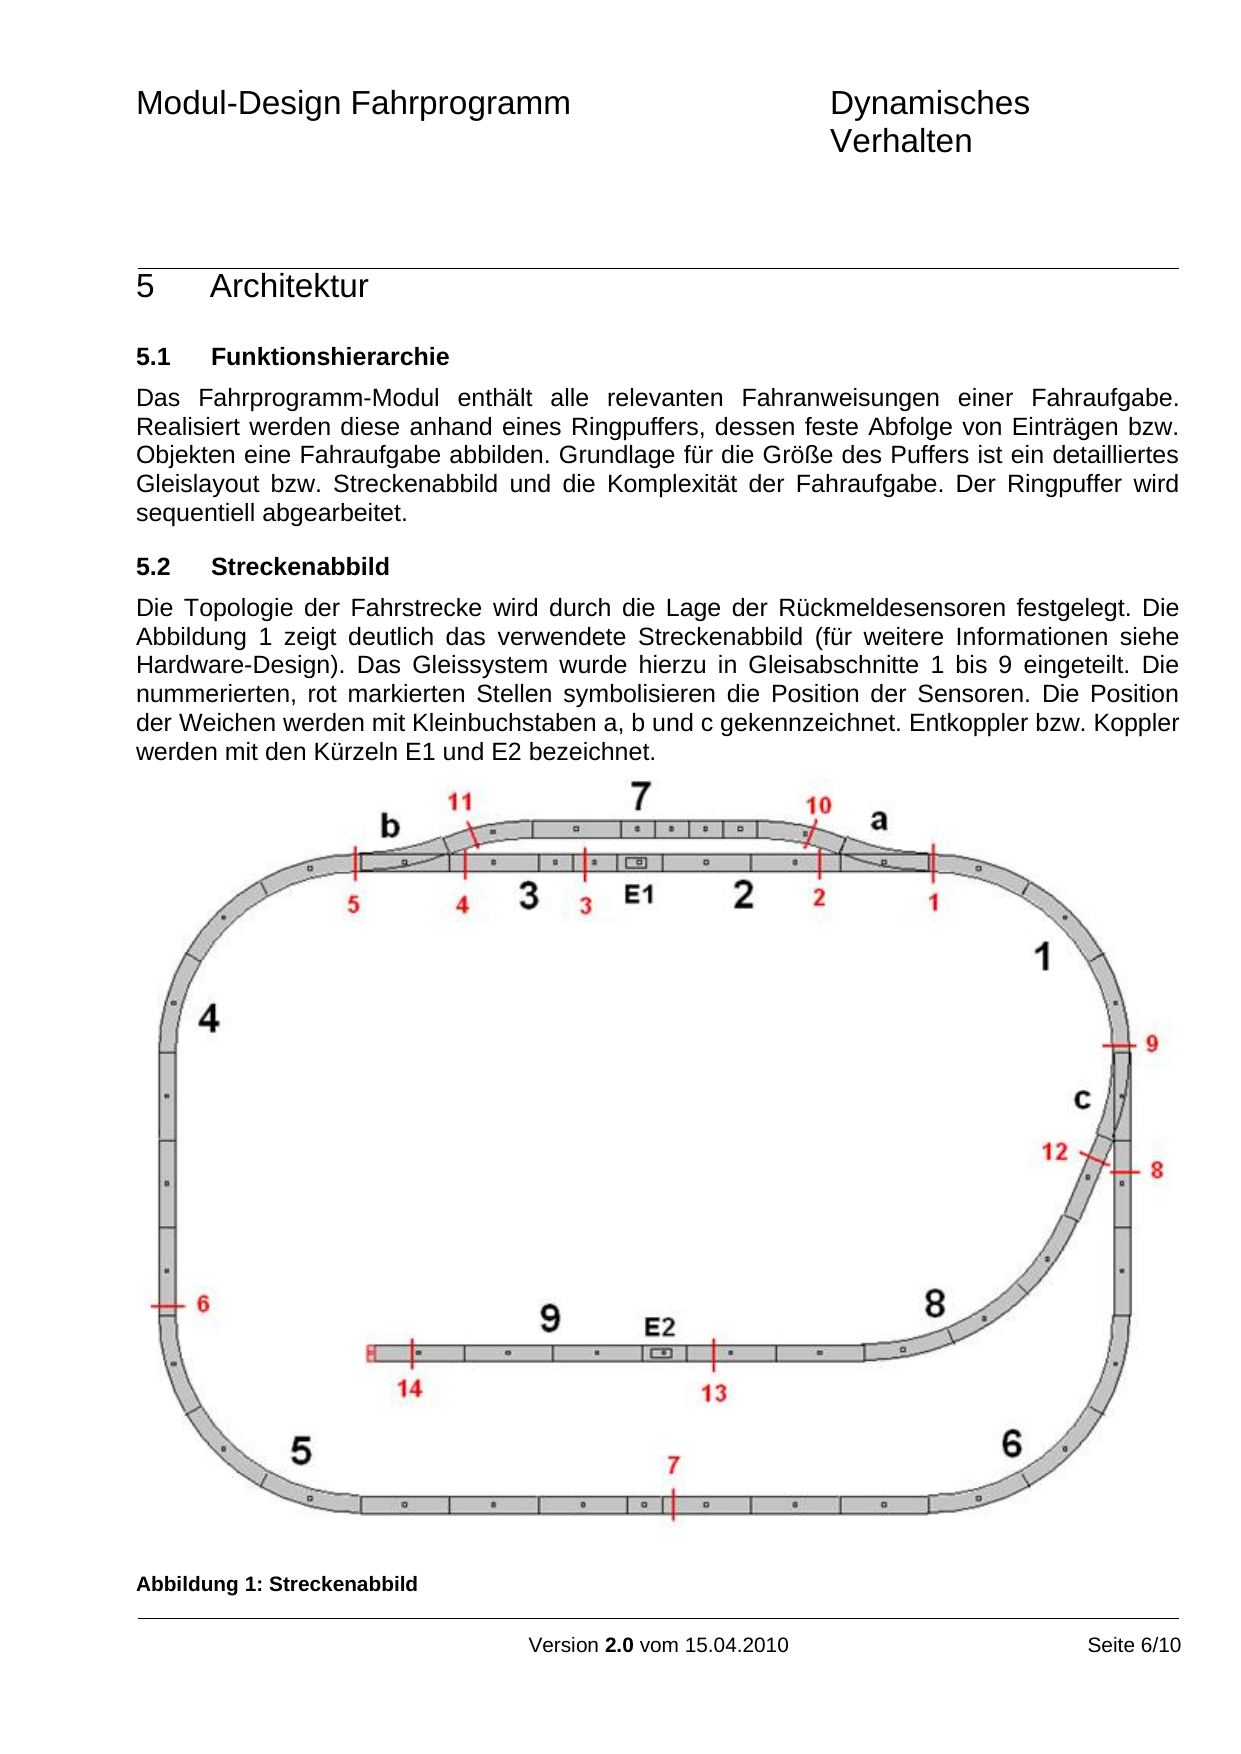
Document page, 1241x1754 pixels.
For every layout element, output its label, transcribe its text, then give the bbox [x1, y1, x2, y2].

subtitle Streckenabbild [136, 552, 1181, 581]
text Das Fahrprogramm-Modul enthält alle relevanten Fahranweisungen einer Fahraufgabe. Realisiert werden diese anhand eines Ringpuffers, dessen feste Abfolge von Einträgen bzw. Objekten eine Fahraufgabe abbilden. Grundlage für die Größe des Puffers ist ein detailliertes Gleislayout bzw. Streckenabbild und die Komplexität der Fahraufgabe. Der Ringpuffer wird sequentiell abgearbeitet. [136, 383, 1181, 527]
subtitle Architektur [136, 289, 1181, 304]
picture [145, 778, 1172, 1531]
text Abbildung 1: Streckenabbild [136, 1572, 1181, 1596]
text Die Topologie der Fahrstrecke wird durch die Lage der Rückmeldesensoren festgelegt. Die Abbildung 1 zeigt deutlich das verwendete Streckenabbild (für weitere Informationen siehe Hardware-Design). Das Gleissystem wurde hierzu in Gleisabschnitte 1 bis 9 eingeteilt. Die nummerierten, rot markierten Stellen symbolisieren die Position der Sensoren. Die Position der Weichen werden mit Kleinbuchstaben a, b und c gekennzeichnet. Entkoppler bzw. Koppler werden mit den Kürzeln E1 und E2 bezeichnet. [136, 593, 1181, 766]
subtitle Funktionshierarchie [136, 342, 1181, 371]
